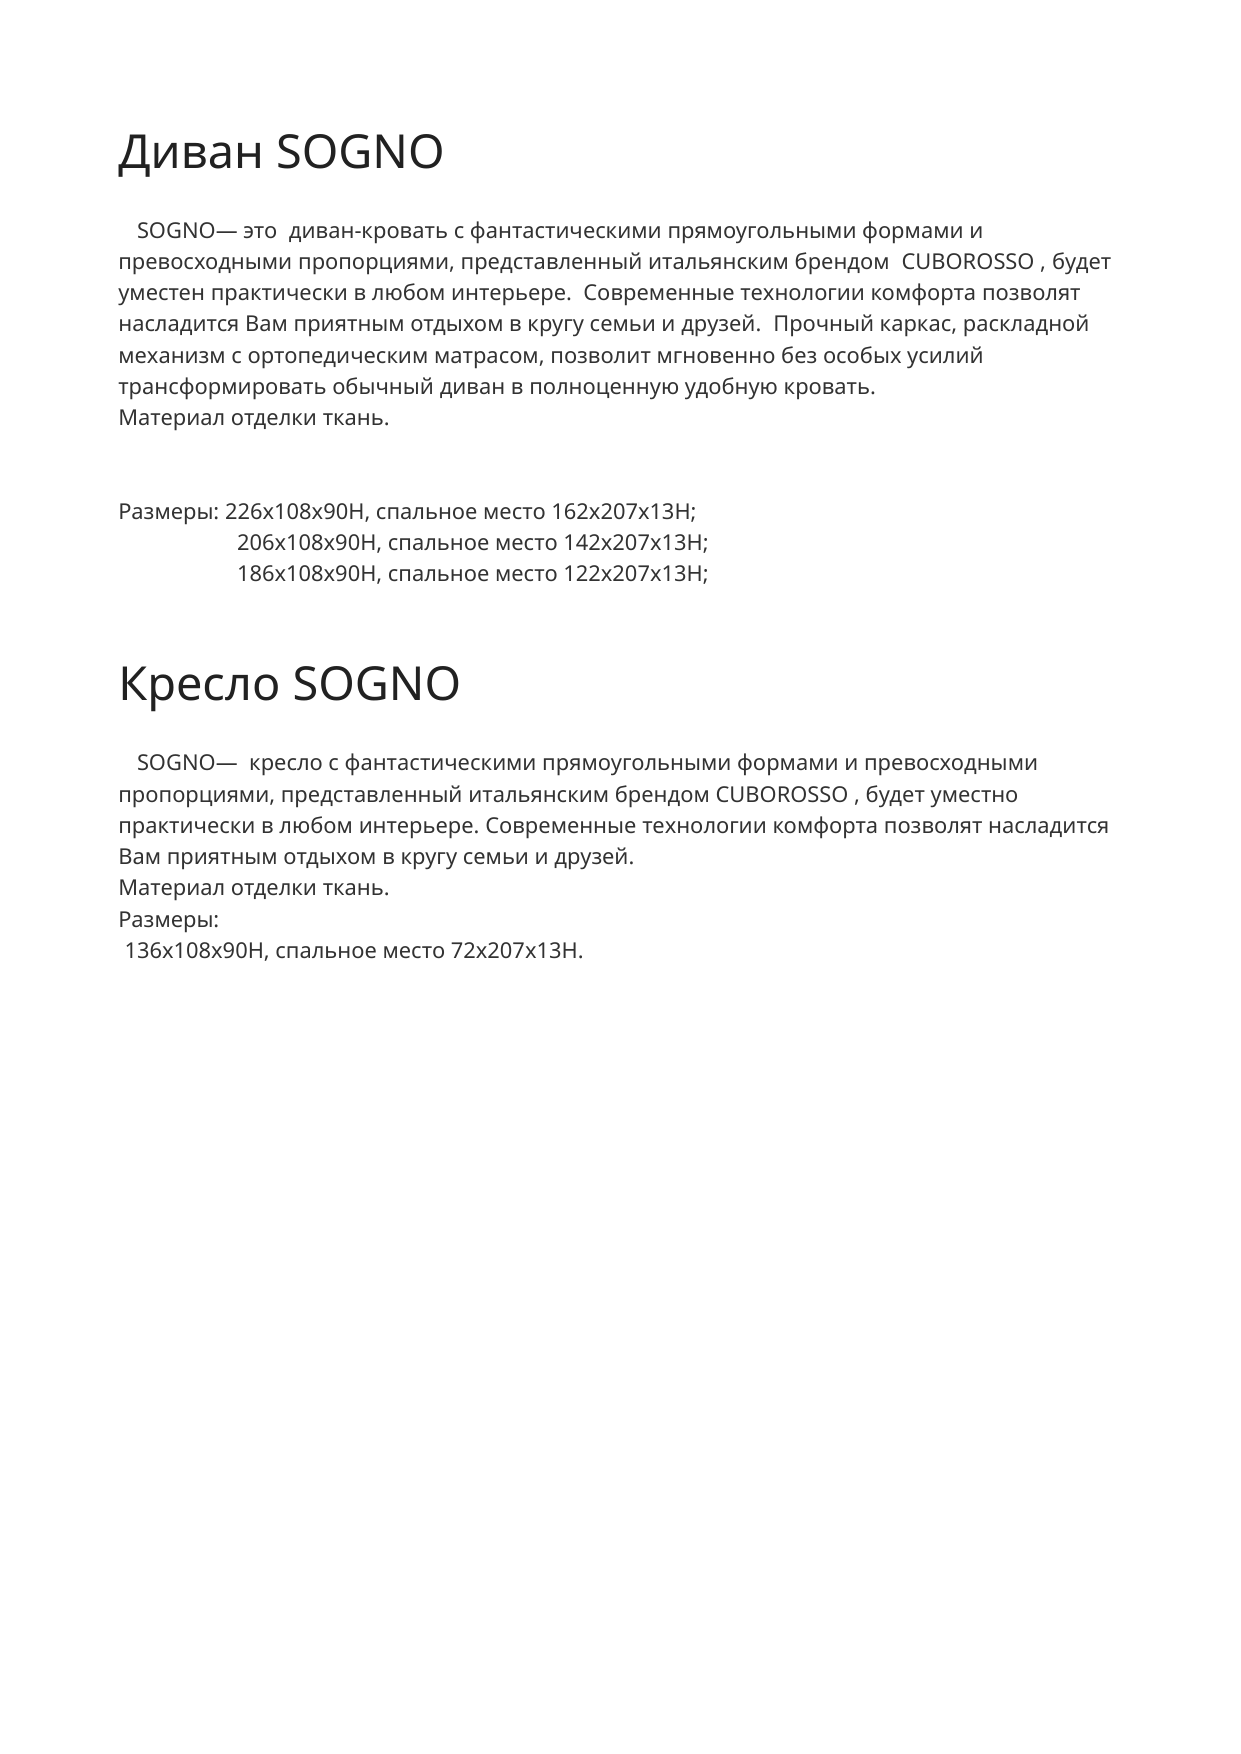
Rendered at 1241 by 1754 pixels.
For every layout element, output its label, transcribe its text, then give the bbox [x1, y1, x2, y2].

text SOGNO— кресло с фантастическими прямоугольными формами и превосходными пропорциями, представленный итальянским брендом CUBOROSSO , будет уместно практически в любом интерьере. Cовременные технологии комфорта позволят насладится Вам приятным отдыхом в кругу семьи и друзей. [118, 746, 1122, 871]
text 186x108x90H, спальное место 122х207х13H; [118, 557, 1122, 588]
text Размеры: 226x108x90H, спальное место 162х207х13H; [118, 494, 1122, 526]
text 136x108x90H, спальное место 72х207х13H. [118, 933, 1122, 964]
text SOGNO— это диван-кровать с фантастическими прямоугольными формами и превосходными пропорциями, представленный итальянским брендом CUBOROSSO , будет уместен практически в любом интерьере. Cовременные технологии комфорта позволят насладится Вам приятным отдыхом в кругу семьи и друзей. Прочный каркас, раскладной механизм с ортопедическим матрасом, позволит мгновенно без особых усилий трансформировать обычный диван в полноценную удобную кровать. [118, 213, 1122, 401]
text Кресло SOGNO [118, 651, 1122, 714]
text Диван SOGNO [118, 118, 1122, 182]
text Размеры: [118, 902, 1122, 933]
text 206x108x90H, спальное место 142х207х13H; [118, 526, 1122, 557]
text Материал отделки ткань. [118, 401, 1122, 432]
text Материал отделки ткань. [118, 871, 1122, 902]
